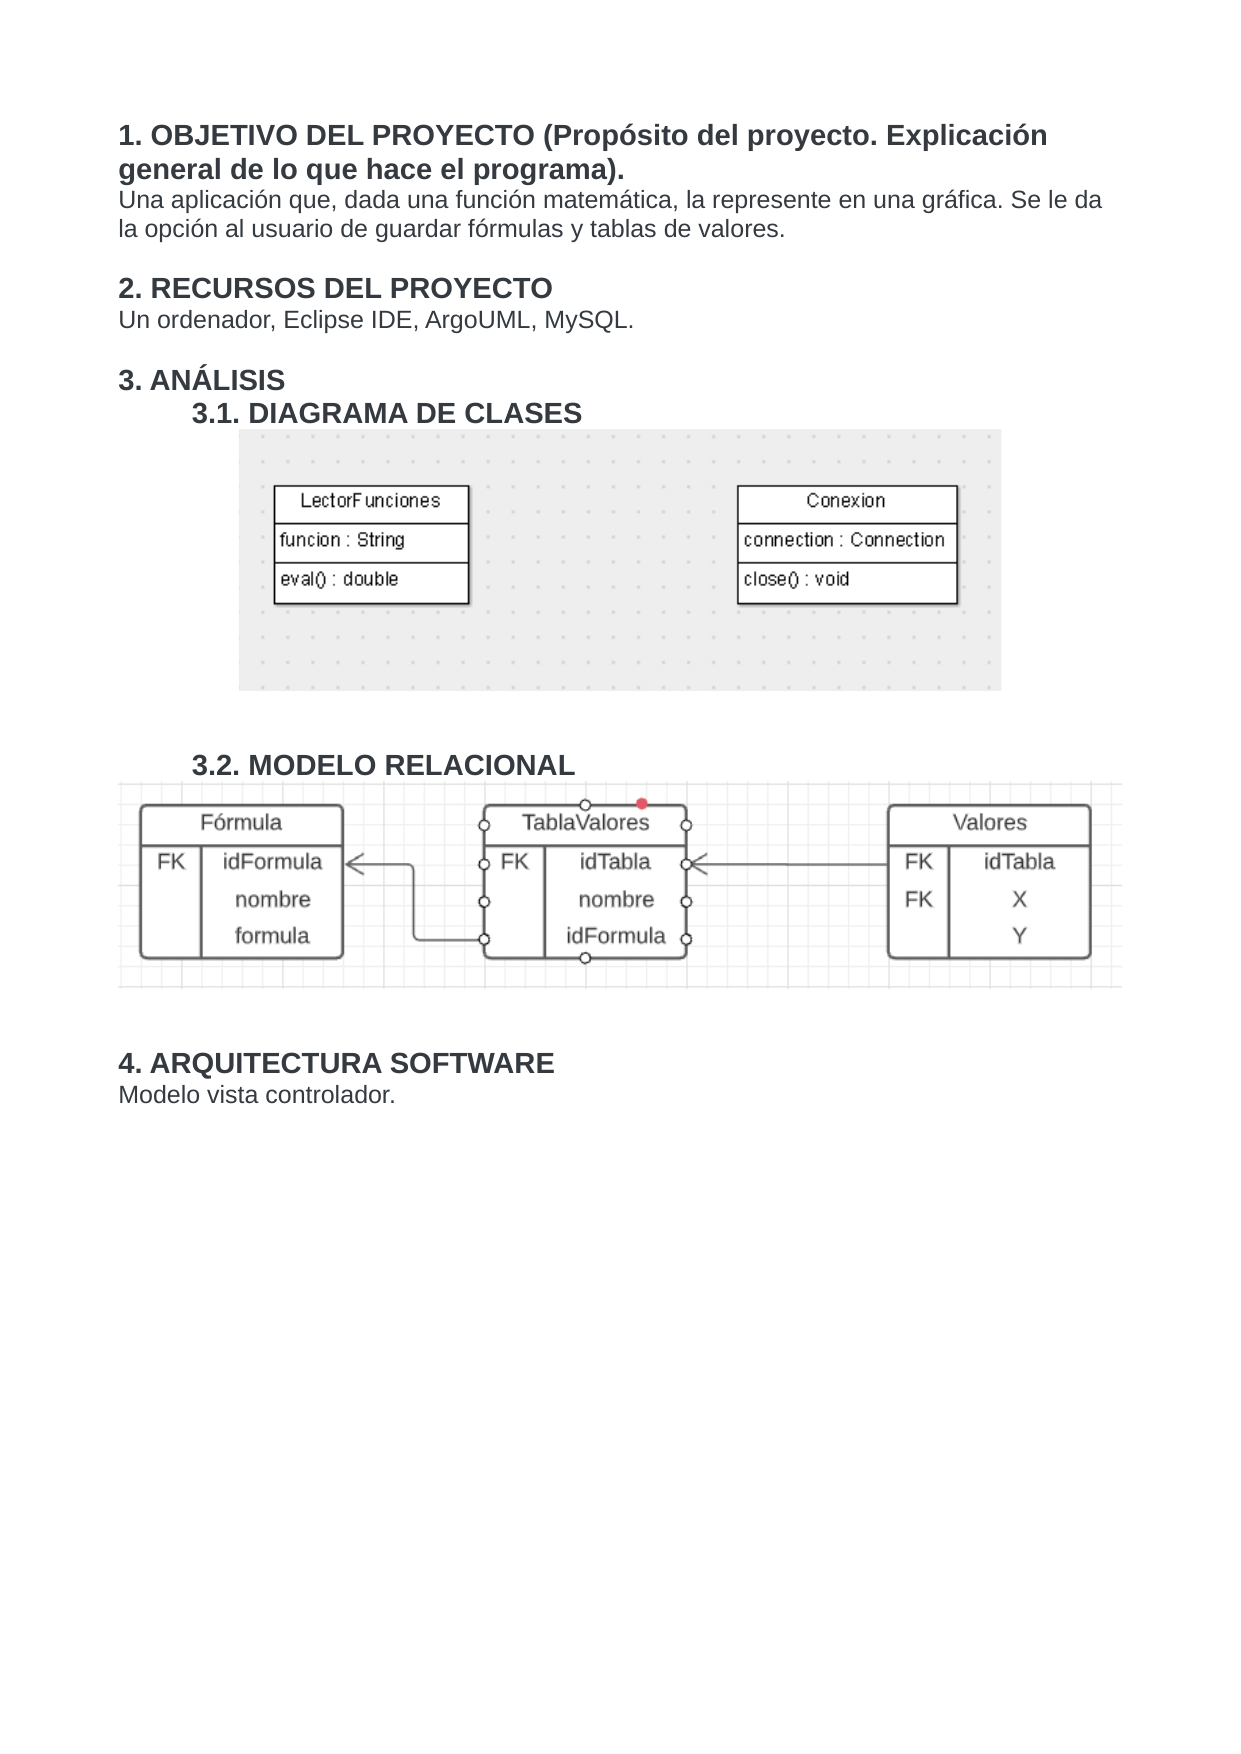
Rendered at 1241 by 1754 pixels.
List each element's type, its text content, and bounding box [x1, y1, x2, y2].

text 4. ARQUITECTURA SOFTWARE [118, 1046, 1122, 1080]
text 1. OBJETIVO DEL PROYECTO (Propósito del proyecto. Explicación general de lo que hace el programa). [118, 118, 1122, 185]
text 2. RECURSOS DEL PROYECTO [118, 271, 1122, 305]
text Modelo vista controlador. [118, 1080, 1122, 1108]
text 3.2. MODELO RELACIONAL [118, 748, 1122, 781]
picture [118, 781, 1123, 989]
text 3. ANÁLISIS 3.1. DIAGRAMA DE CLASES [118, 362, 1122, 429]
picture [238, 429, 1002, 691]
text Una aplicación que, dada una función matemática, la represente en una gráfica. Se le da la opción al usuario de guardar fórmulas y tablas de valores. [118, 185, 1122, 243]
text Un ordenador, Eclipse IDE, ArgoUML, MySQL. [118, 305, 1122, 334]
